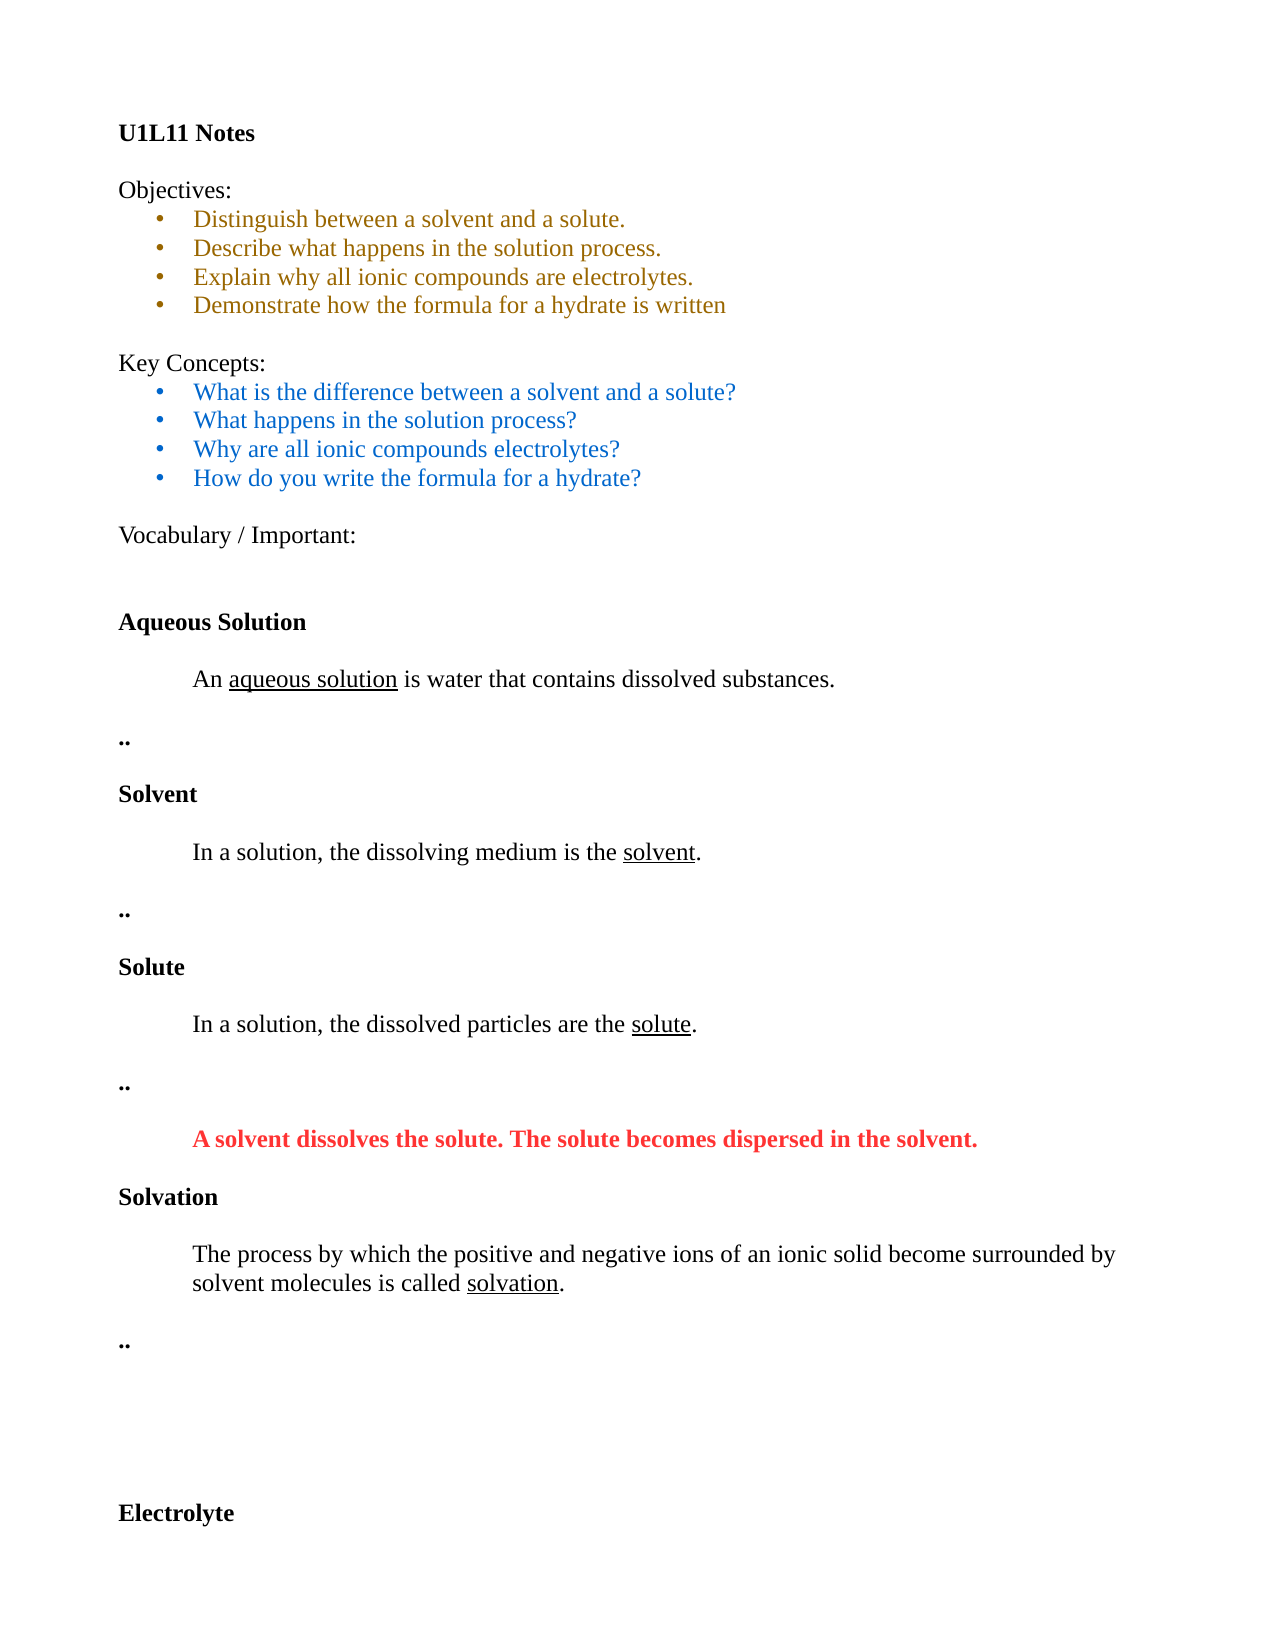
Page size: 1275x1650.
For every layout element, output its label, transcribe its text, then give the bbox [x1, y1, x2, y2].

list Why are all ionic compounds electrolytes? [156, 434, 1157, 463]
text An aqueous solution is water that contains dissolved substances. [118, 664, 1157, 693]
text Key Concepts: [118, 348, 1157, 377]
text The process by which the positive and negative ions of an ionic solid become surrounded by solvent molecules is called solvation. [118, 1239, 1157, 1297]
text In a solution, the dissolving medium is the solvent. [118, 837, 1157, 866]
text Objectives: [118, 176, 1157, 204]
text Solvation [118, 1182, 1157, 1211]
list Describe what happens in the solution process. [156, 233, 1157, 262]
list What happens in the solution process? [156, 406, 1157, 434]
text A solvent dissolves the solute. The solute becomes dispersed in the solvent. [118, 1124, 1157, 1153]
text U1L11 Notes [118, 118, 1157, 147]
text Electrolyte [118, 1498, 1157, 1527]
list How do you write the formula for a hydrate? [156, 463, 1157, 492]
text .. [118, 1067, 1157, 1096]
text .. [118, 1326, 1157, 1354]
list What is the difference between a solvent and a solute? [156, 377, 1157, 406]
text Solute [118, 952, 1157, 981]
text .. [118, 722, 1157, 751]
text In a solution, the dissolved particles are the solute. [118, 1009, 1157, 1038]
text Solvent [118, 779, 1157, 808]
list Explain why all ionic compounds are electrolytes. [156, 262, 1157, 291]
text .. [118, 894, 1157, 923]
list Distinguish between a solvent and a solute. [156, 204, 1157, 233]
text Vocabulary / Important: [118, 521, 1157, 549]
text Aqueous Solution [118, 607, 1157, 636]
list Demonstrate how the formula for a hydrate is written [156, 291, 1157, 319]
